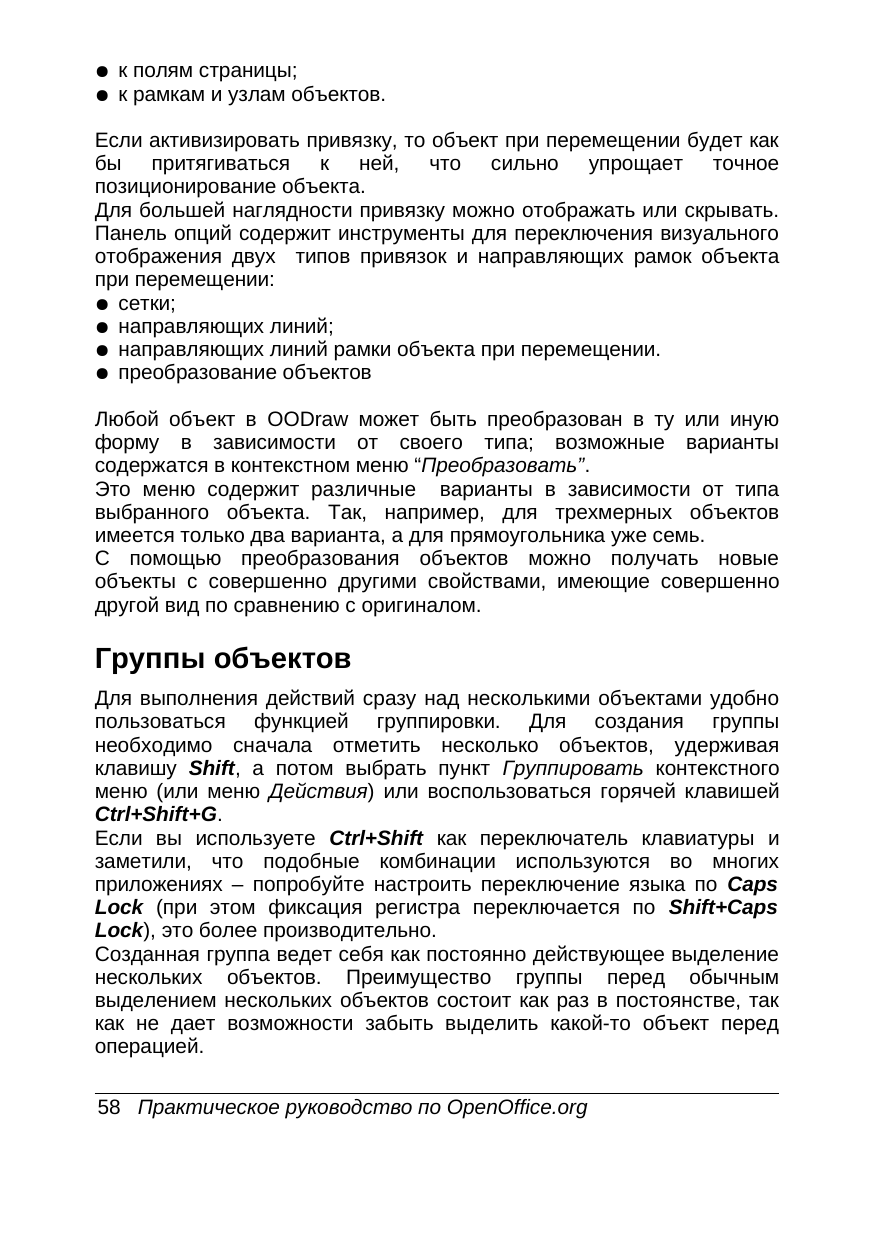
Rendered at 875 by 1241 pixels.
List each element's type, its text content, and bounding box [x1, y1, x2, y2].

text С помощью преобразования объектов можно получать новые объекты с совершенно другими свойствами, имеющие совершенно другой вид по сравнению с оригиналом. [94, 547, 779, 617]
list преобразование объектов [94, 361, 779, 384]
text Если вы используете Ctrl+Shift как переключатель клавиатуры и заметили, что подобные комбинации используются во многих приложениях – попробуйте настроить переключение языка по Caps Lock (при этом фиксация регистра переключается по Shift+Caps Lock), это более производительно. [94, 826, 779, 942]
text Для выполнения действий сразу над несколькими объектами удобно пользоваться функцией группировки. Для создания группы необходимо сначала отметить несколько объектов, удерживая клавишу Shift, а потом выбрать пункт Группировать контекстного меню (или меню Действия) или воспользоваться горячей клавишей Ctrl+Shift+G. [94, 687, 779, 826]
text Созданная группа ведет себя как постоянно действующее выделение нескольких объектов. Преимущество группы перед обычным выделением нескольких объектов состоит как раз в постоянстве, так как не дает возможности забыть выделить какой-то объект перед операцией. [94, 942, 779, 1058]
list сетки; [94, 291, 779, 314]
list направляющих линий рамки объекта при перемещении. [94, 338, 779, 361]
text Если активизировать привязку, то объект при перемещении будет как бы притягиваться к ней, что сильно упрощает точное позиционирование объекта. [94, 129, 779, 198]
text Это меню содержит различные варианты в зависимости от типа выбранного объекта. Так, например, для трехмерных объектов имеется только два варианта, а для прямоугольника уже семь. [94, 477, 779, 547]
list к рамкам и узлам объектов. [94, 82, 779, 106]
list к полям страницы; [94, 59, 779, 82]
list направляющих линий; [94, 314, 779, 338]
subtitle Группы объектов [94, 642, 779, 674]
text Любой объект в OODraw может быть преобразован в ту или иную форму в зависимости от своего типа; возможные варианты содержатся в контекстном меню “Преобразовать”. [94, 407, 779, 477]
text Для большей наглядности привязку можно отображать или скрывать. Панель опций содержит инструменты для переключения визуального отображения двух типов привязок и направляющих рамок объекта при перемещении: [94, 198, 779, 291]
